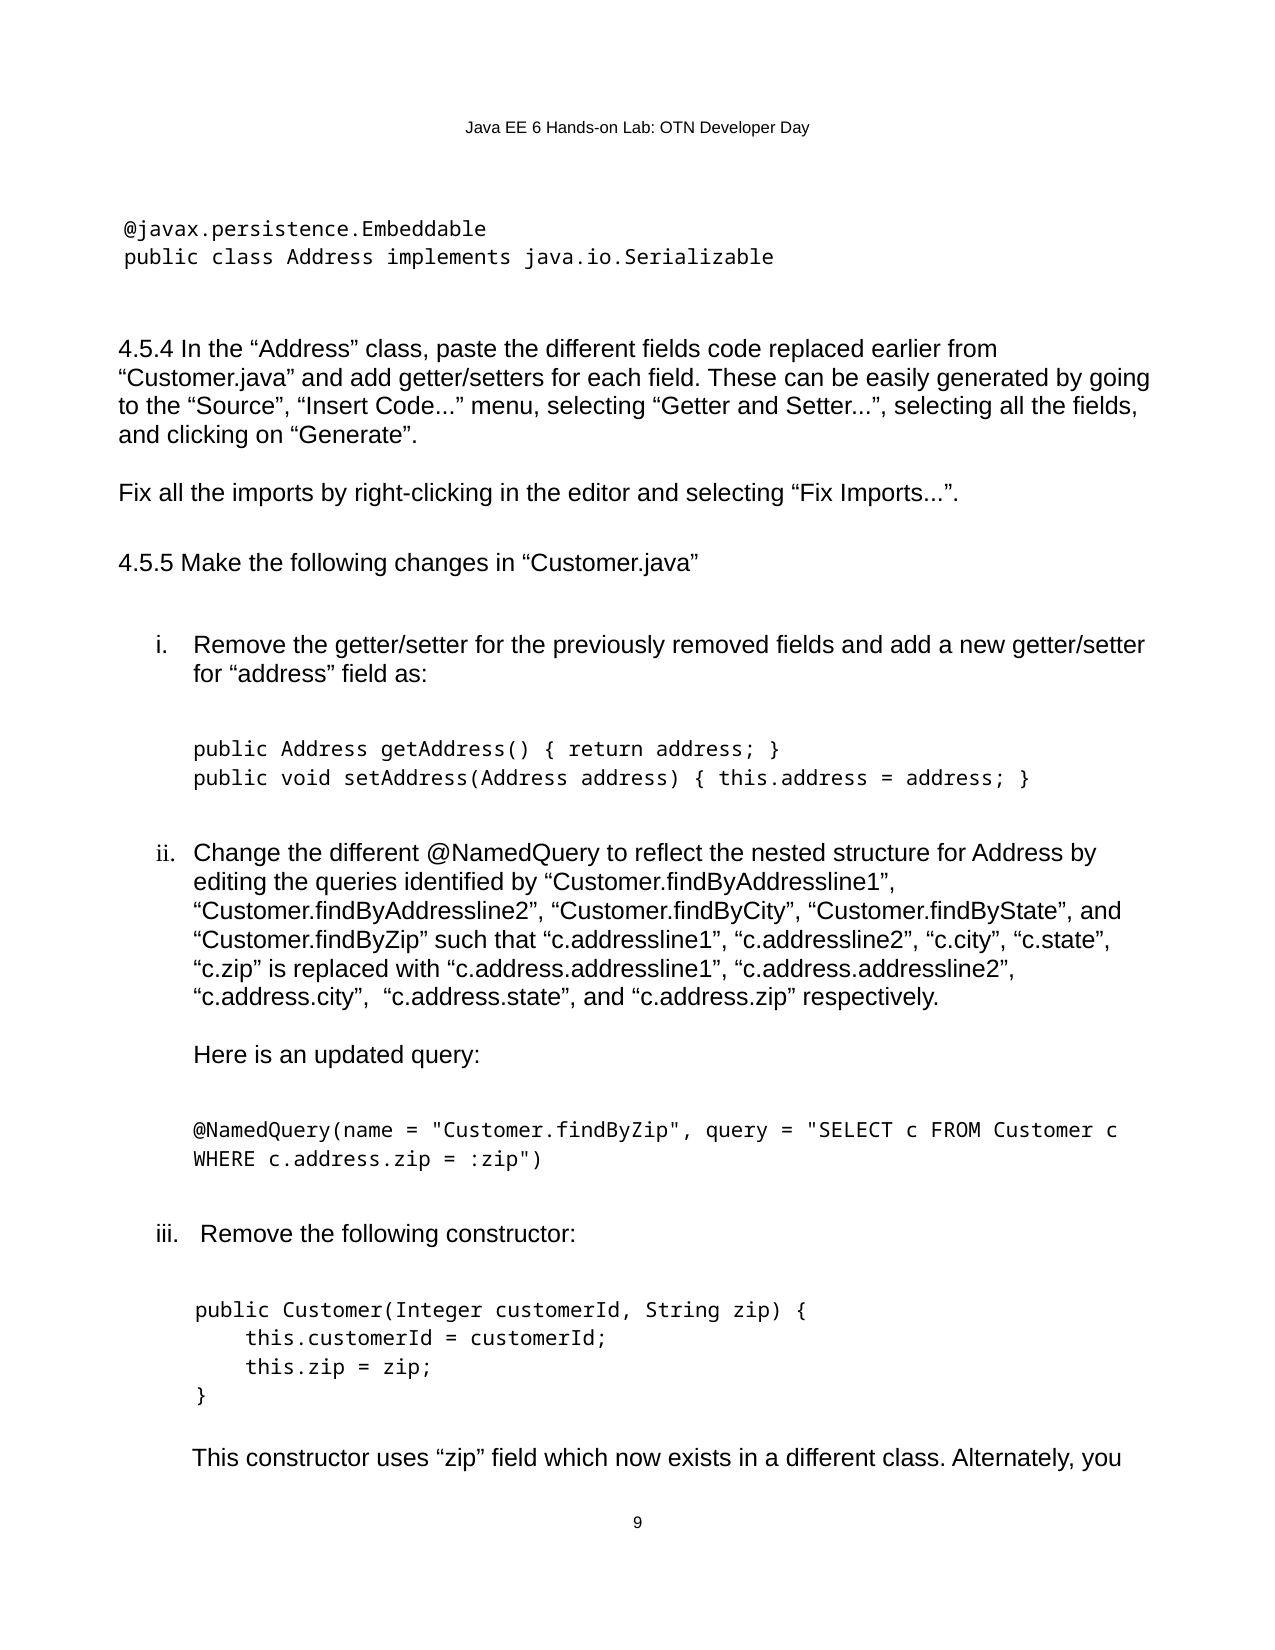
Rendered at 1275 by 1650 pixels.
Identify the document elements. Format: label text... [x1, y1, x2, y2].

list Remove the getter/setter for the previously removed fields and add a new getter/setter for “address” field as: [156, 630, 1157, 716]
list Remove the following constructor: [156, 1219, 1157, 1277]
table_header public Address getAddress() { return address; } public void setAddress(Address address) { this.address = address; } [118, 729, 1157, 797]
text 4.5.5 Make the following changes in “Customer.java” [118, 519, 1157, 576]
table_header @NamedQuery(name = "Customer.findByZip", query = "SELECT c FROM Customer c WHERE c.address.zip = :zip") [118, 1110, 1157, 1178]
table_header @javax.persistence.Embeddable public class Address implements java.io.Serializable [118, 208, 1157, 276]
table_header public Customer(Integer customerId, String zip) { this.customerId = customerId; this.zip = zip; } [118, 1289, 1157, 1414]
text 4.5.4 In the “Address” class, paste the different fields code replaced earlier from “Customer.java” and add getter/setters for each field. These can be easily generated by going to the “Source”, “Insert Code...” menu, selecting “Getter and Setter...”, selecting all the fields, and clicking on “Generate”. Fix all the imports by right-clicking in the editor and selecting “Fix Imports...”. [118, 276, 1157, 506]
list Change the different @NamedQuery to reflect the nested structure for Address by editing the queries identified by “Customer.findByAddressline1”, “Customer.findByAddressline2”, “Customer.findByCity”, “Customer.findByState”, and “Customer.findByZip” such that “c.addressline1”, “c.addressline2”, “c.city”, “c.state”, “c.zip” is replaced with “c.address.addressline1”, “c.address.addressline2”, “c.address.city”, “c.address.state”, and “c.address.zip” respectively. Here is an updated query: [156, 838, 1157, 1097]
text [118, 167, 1157, 196]
text This constructor uses “zip” field which now exists in a different class. Alternately, you [192, 1414, 1157, 1472]
